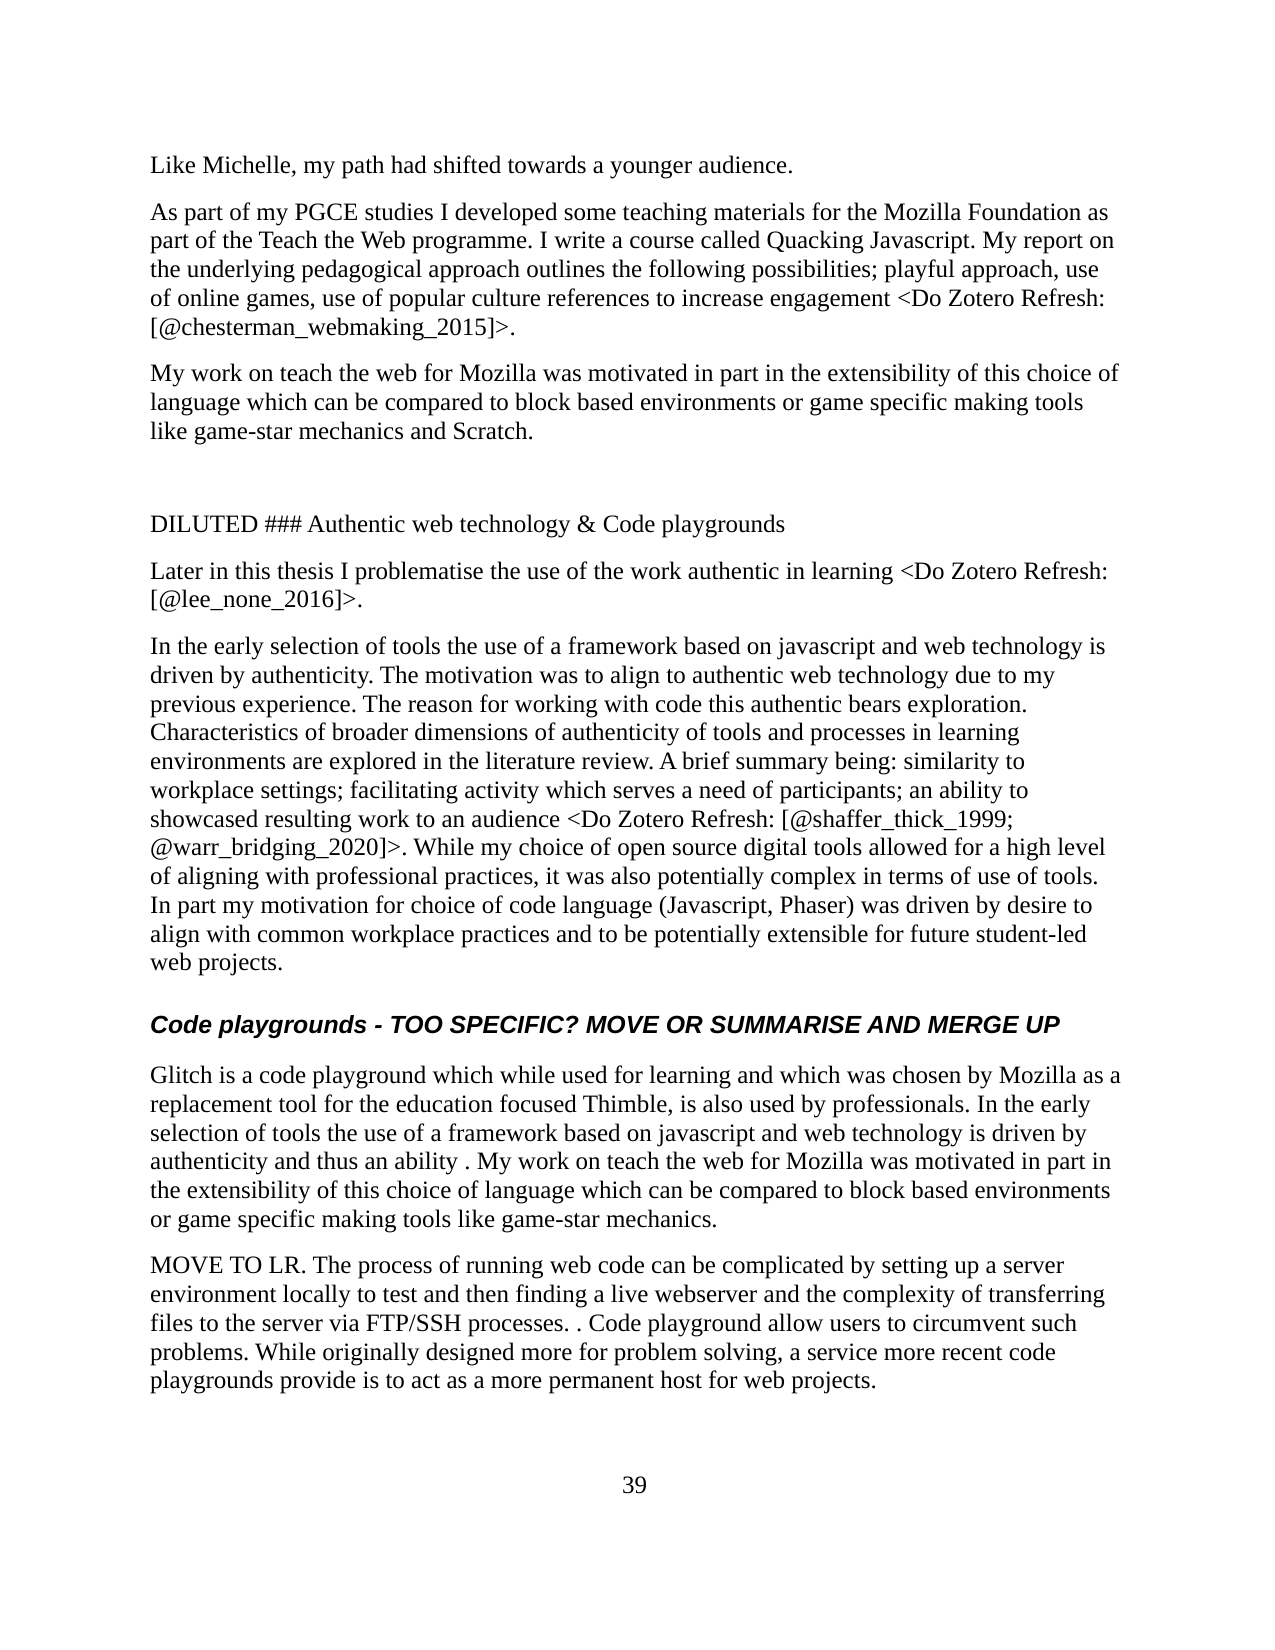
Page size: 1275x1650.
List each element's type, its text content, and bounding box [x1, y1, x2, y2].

text Later in this thesis I problematise the use of the work authentic in learning <Do Zotero Refresh: [@lee_none_2016]>. [150, 556, 1125, 613]
text Like Michelle, my path had shifted towards a younger audience. [150, 150, 1125, 179]
text My work on teach the web for Mozilla was motivated in part in the extensibility of this choice of language which can be compared to block based environments or game specific making tools like game-star mechanics and Scratch. [150, 358, 1125, 444]
text MOVE TO LR. The process of running web code can be complicated by setting up a server environment locally to test and then finding a live webserver and the complexity of transferring files to the server via FTP/SSH processes. . Code playground allow users to circumvent such problems. While originally designed more for problem solving, a service more recent code playgrounds provide is to act as a more permanent host for web projects. [150, 1251, 1125, 1394]
text As part of my PGCE studies I developed some teaching materials for the Mozilla Foundation as part of the Teach the Web programme. I write a course called Quacking Javascript. My report on the underlying pedagogical approach outlines the following possibilities; playful approach, use of online games, use of popular culture references to increase engagement <Do Zotero Refresh: [@chesterman_webmaking_2015]>. [150, 197, 1125, 340]
text Glitch is a code playground which while used for learning and which was chosen by Mozilla as a replacement tool for the education focused Thimble, is also used by professionals. In the early selection of tools the use of a framework based on javascript and web technology is driven by authenticity and thus an ability . My work on teach the web for Mozilla was motivated in part in the extensibility of this choice of language which can be compared to block based environments or game specific making tools like game-star mechanics. [150, 1060, 1125, 1233]
text DILUTED ### Authentic web technology & Code playgrounds [150, 509, 1125, 538]
text In the early selection of tools the use of a framework based on javascript and web technology is driven by authenticity. The motivation was to align to authentic web technology due to my previous experience. The reason for working with code this authentic bears exploration. Characteristics of broader dimensions of authenticity of tools and processes in learning environments are explored in the literature review. A brief summary being: similarity to workplace settings; facilitating activity which serves a need of participants; an ability to showcased resulting work to an audience <Do Zotero Refresh: [@shaffer_thick_1999; @warr_bridging_2020]>. While my choice of open source digital tools allowed for a high level of aligning with professional practices, it was also potentially complex in terms of use of tools. In part my motivation for choice of code language (Javascript, Phaser) was driven by desire to align with common workplace practices and to be potentially extensible for future student-led web projects. [150, 631, 1125, 976]
subtitle Code playgrounds - TOO SPECIFIC? MOVE OR SUMMARISE AND MERGE UP [150, 1010, 1125, 1039]
